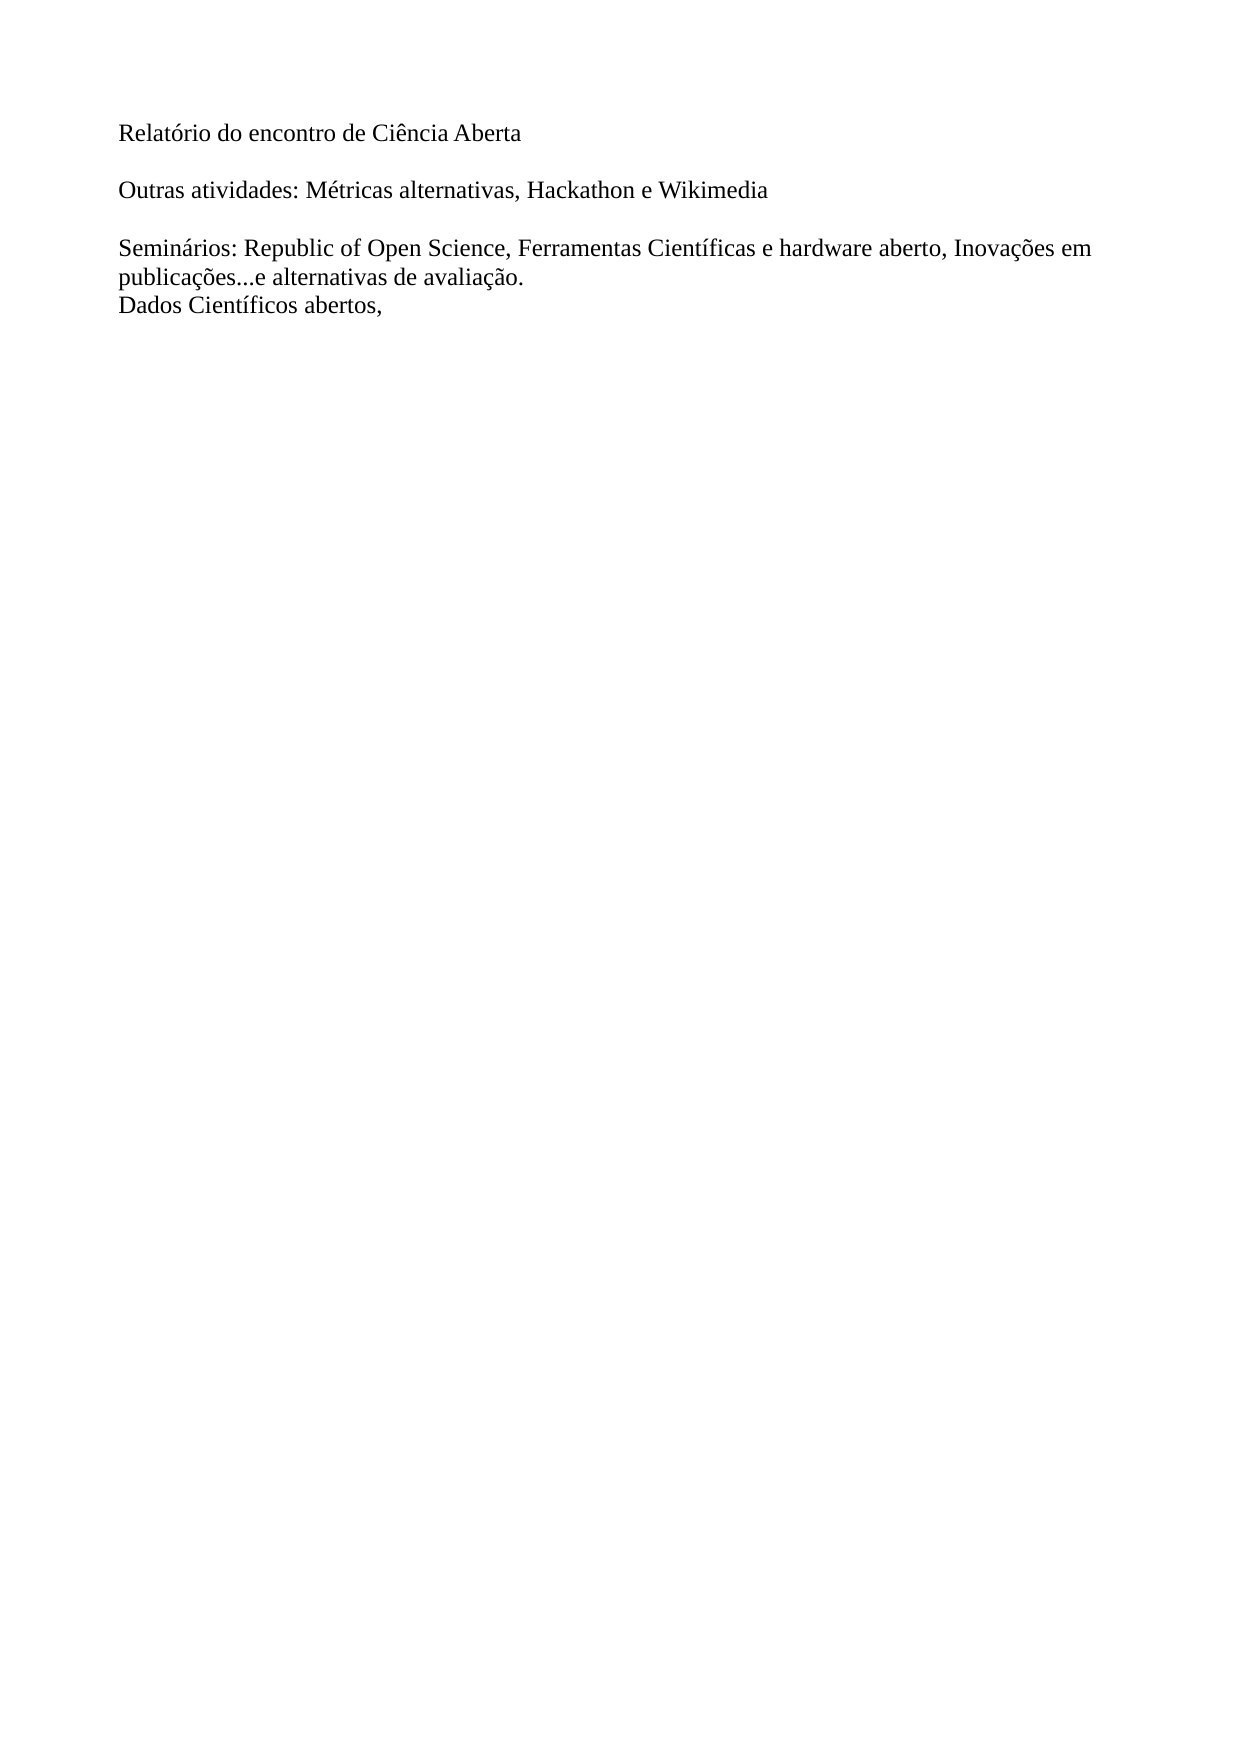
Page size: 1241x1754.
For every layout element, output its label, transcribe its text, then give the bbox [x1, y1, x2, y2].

text Relatório do encontro de Ciência Aberta [118, 118, 1122, 147]
text Seminários: Republic of Open Science, Ferramentas Científicas e hardware aberto, Inovações em publicações...e alternativas de avaliação. [118, 233, 1122, 291]
text Outras atividades: Métricas alternativas, Hackathon e Wikimedia [118, 176, 1122, 204]
text Dados Científicos abertos, [118, 291, 1122, 319]
